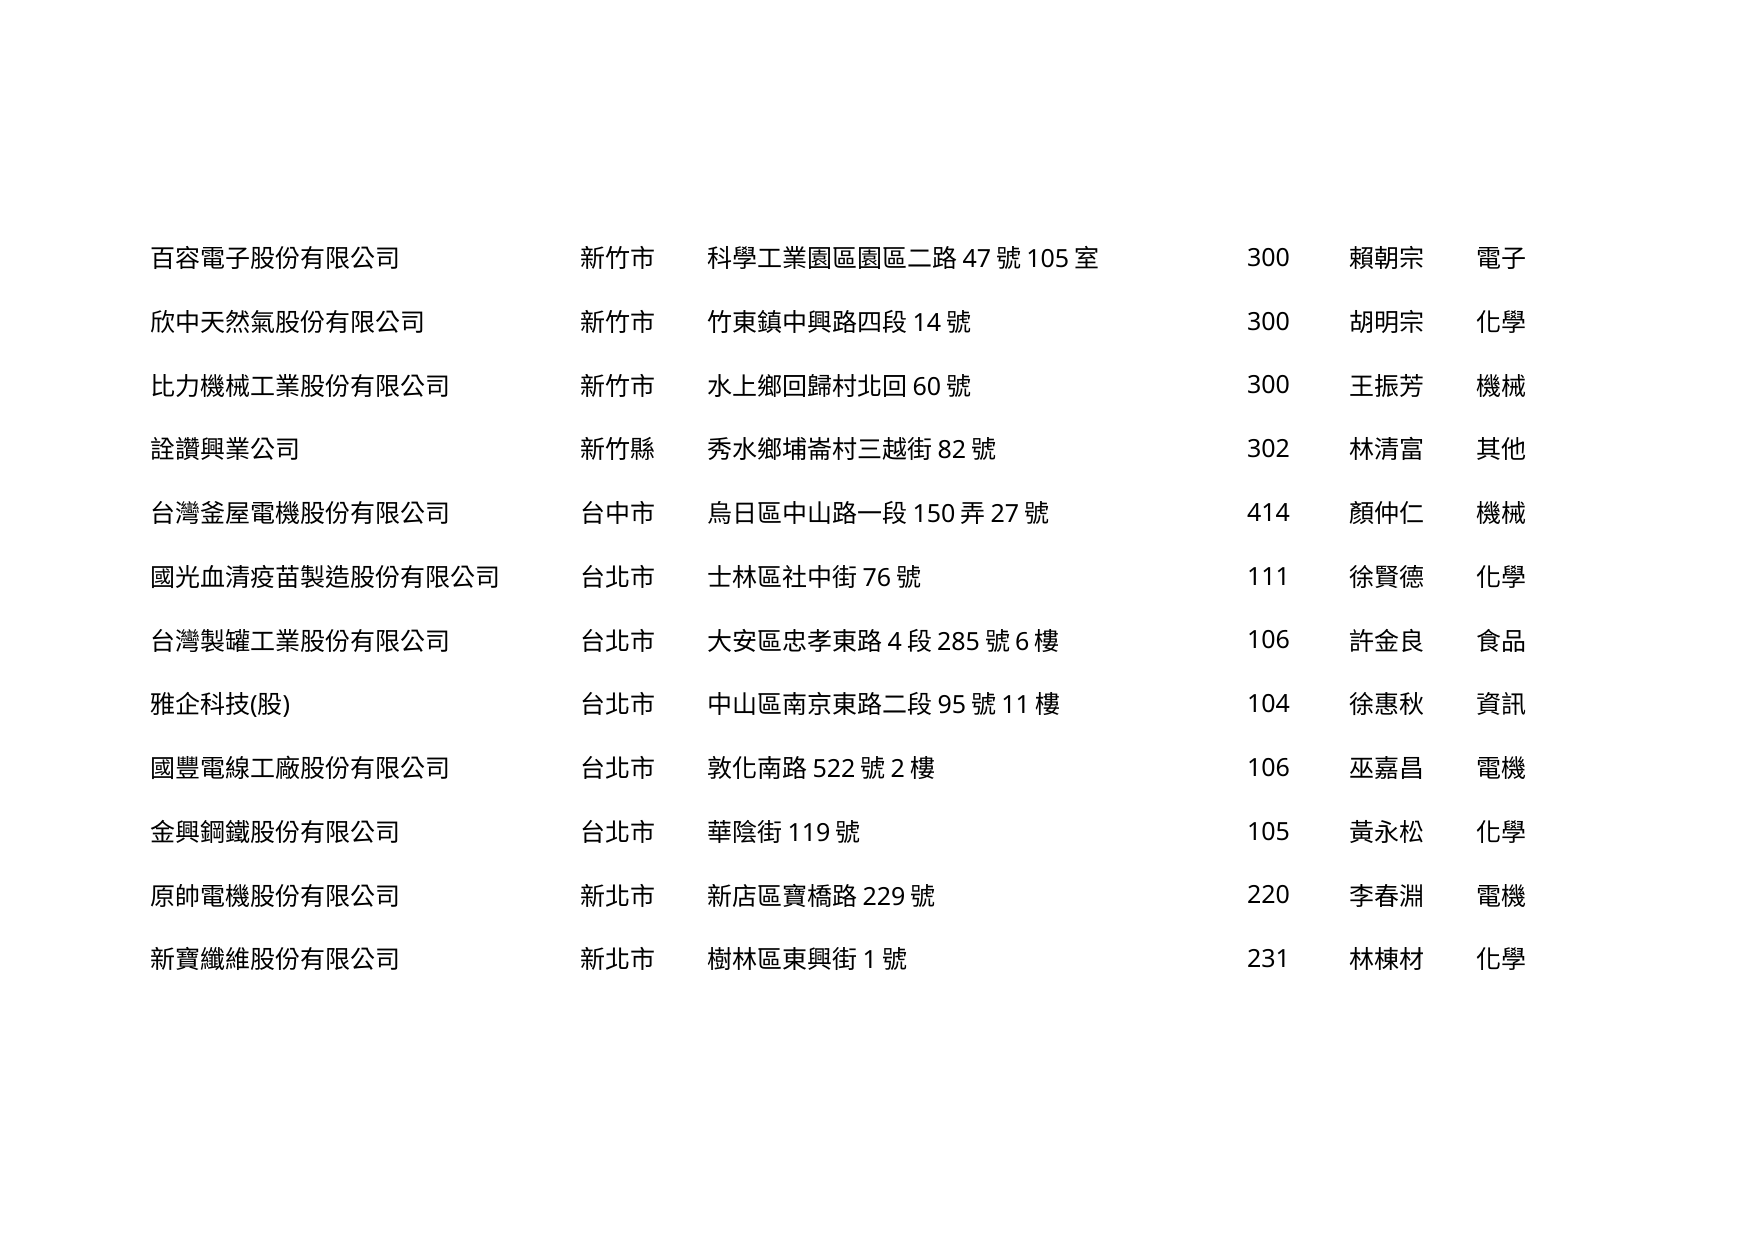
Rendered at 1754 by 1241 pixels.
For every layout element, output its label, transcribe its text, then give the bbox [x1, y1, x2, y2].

table_cell 化學 [1475, 533, 1603, 596]
table_cell 105 [1246, 788, 1348, 851]
table_cell 顏仲仁 [1348, 469, 1475, 533]
table_cell 徐惠秋 [1348, 660, 1475, 724]
table_cell 其他 [1475, 405, 1603, 469]
table_cell 黃永松 [1348, 788, 1475, 851]
table_cell 新竹市 [579, 341, 706, 405]
table_cell 中山區南京東路二段95號11樓 [706, 660, 1246, 724]
table_cell 302 [1246, 405, 1348, 469]
table_cell 台北市 [579, 596, 706, 660]
table_cell 機械 [1475, 341, 1603, 405]
table_cell 220 [1246, 851, 1348, 915]
table_cell 王振芳 [1348, 341, 1475, 405]
table_cell 231 [1246, 915, 1348, 979]
table_cell 李春淵 [1348, 851, 1475, 915]
table_cell 台灣釜屋電機股份有限公司 [149, 469, 579, 533]
table_cell 大安區忠孝東路4段285號6樓 [706, 596, 1246, 660]
table_cell 林棟材 [1348, 915, 1475, 979]
table_cell 300 [1246, 341, 1348, 405]
table_cell 資訊 [1475, 660, 1603, 724]
table_cell 敦化南路522號2樓 [706, 724, 1246, 788]
table_cell 台北市 [579, 660, 706, 724]
table_cell 士林區社中街76號 [706, 533, 1246, 596]
table_cell 新竹縣 [579, 405, 706, 469]
table_cell 106 [1246, 724, 1348, 788]
table_cell 樹林區東興街1號 [706, 915, 1246, 979]
table_cell 金興鋼鐵股份有限公司 [149, 788, 579, 851]
table_cell 104 [1246, 660, 1348, 724]
table_cell 巫嘉昌 [1348, 724, 1475, 788]
table_cell 許金良 [1348, 596, 1475, 660]
table_cell 化學 [1475, 788, 1603, 851]
table_cell 秀水鄉埔崙村三越街82號 [706, 405, 1246, 469]
table_cell 水上鄉回歸村北回60號 [706, 341, 1246, 405]
table_cell 雅企科技(股) [149, 660, 579, 724]
table_cell 化學 [1475, 278, 1603, 341]
table_cell 林清富 [1348, 405, 1475, 469]
table_cell 新竹市 [579, 214, 706, 278]
table_cell 新北市 [579, 915, 706, 979]
table_cell 食品 [1475, 596, 1603, 660]
table_cell 111 [1246, 533, 1348, 596]
table_cell 電機 [1475, 724, 1603, 788]
table_cell 台中市 [579, 469, 706, 533]
table_cell 300 [1246, 278, 1348, 341]
table_cell 台北市 [579, 724, 706, 788]
table_cell 新竹市 [579, 278, 706, 341]
table_cell 胡明宗 [1348, 278, 1475, 341]
table_cell 科學工業園區園區二路47號105室 [706, 214, 1246, 278]
table_cell 化學 [1475, 915, 1603, 979]
table_cell 國光血清疫苗製造股份有限公司 [149, 533, 579, 596]
table_cell 新北市 [579, 851, 706, 915]
table_cell 機械 [1475, 469, 1603, 533]
table_cell 電機 [1475, 851, 1603, 915]
table_cell 賴朝宗 [1348, 214, 1475, 278]
table_cell 台北市 [579, 788, 706, 851]
table_cell 414 [1246, 469, 1348, 533]
table_cell 台灣製罐工業股份有限公司 [149, 596, 579, 660]
table_cell 百容電子股份有限公司 [149, 214, 579, 278]
table_cell 300 [1246, 214, 1348, 278]
table_cell 國豐電線工廠股份有限公司 [149, 724, 579, 788]
table_cell 電子 [1475, 214, 1603, 278]
table_cell 詮讚興業公司 [149, 405, 579, 469]
table_cell 原帥電機股份有限公司 [149, 851, 579, 915]
table_cell 竹東鎮中興路四段14號 [706, 278, 1246, 341]
table_cell 新店區寶橋路229號 [706, 851, 1246, 915]
table_cell 烏日區中山路一段150弄27號 [706, 469, 1246, 533]
table_cell 新寶纖維股份有限公司 [149, 915, 579, 979]
table_cell 華陰街119號 [706, 788, 1246, 851]
table_cell 比力機械工業股份有限公司 [149, 341, 579, 405]
table_cell 106 [1246, 596, 1348, 660]
table_cell 徐賢德 [1348, 533, 1475, 596]
table_cell 台北市 [579, 533, 706, 596]
table_cell 欣中天然氣股份有限公司 [149, 278, 579, 341]
